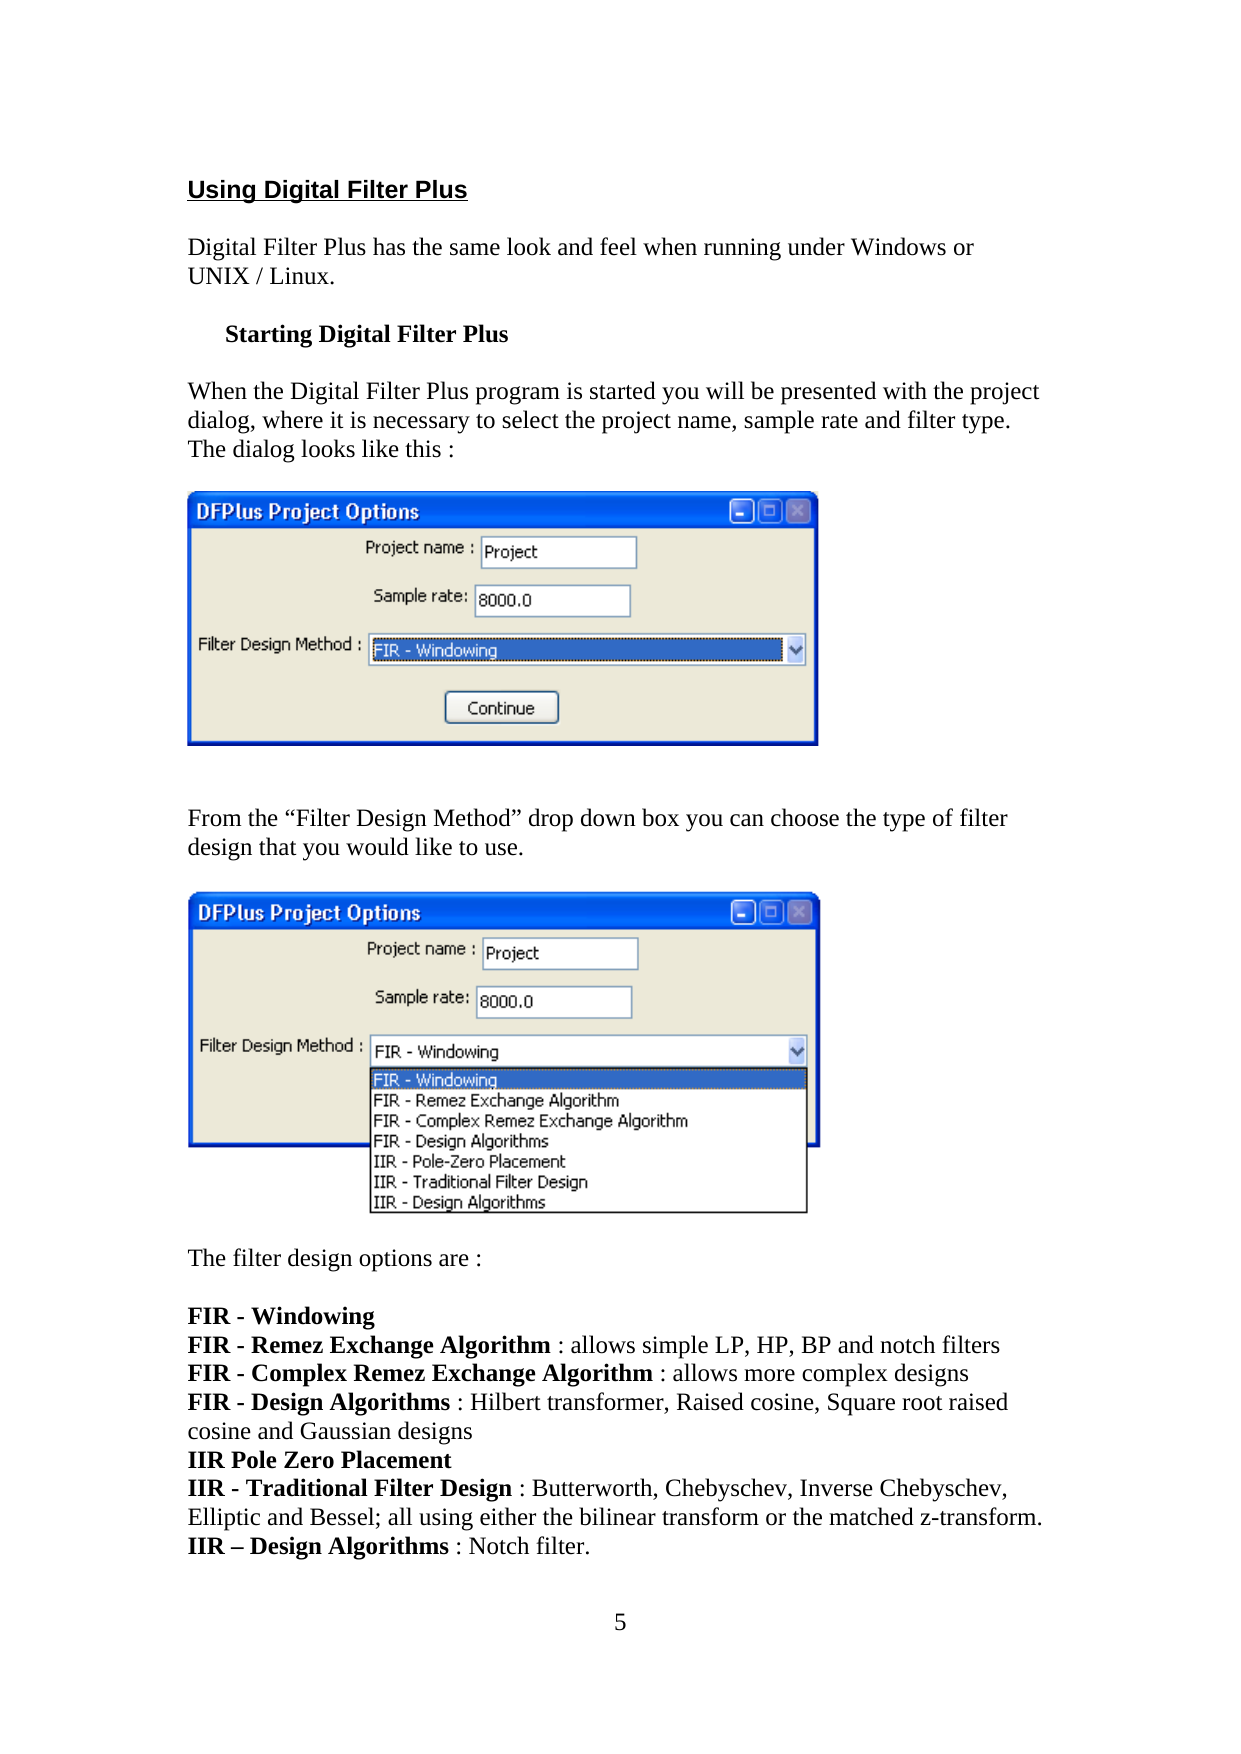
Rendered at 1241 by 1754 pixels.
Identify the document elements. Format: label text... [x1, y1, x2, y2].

text FIR - Design Algorithms : Hilbert transformer, Raised cosine, Square root raised cosine and Gaussian designs [187, 1387, 1053, 1445]
text IIR - Traditional Filter Design : Butterworth, Chebyschev, Inverse Chebyschev, Elliptic and Bessel; all using either the bilinear transform or the matched z-transform. [187, 1473, 1053, 1531]
subtitle Using Digital Filter Plus [187, 175, 1053, 204]
text FIR - Complex Remez Exchange Algorithm : allows more complex designs [187, 1358, 1053, 1387]
text When the Digital Filter Plus program is started you will be presented with the project dialog, where it is necessary to select the project name, sample rate and filter type. The dialog looks like this : [187, 376, 1053, 462]
text IIR – Design Algorithms : Notch filter. [187, 1531, 1053, 1560]
text FIR - Windowing [187, 1301, 1053, 1330]
picture [187, 491, 819, 746]
picture [187, 889, 822, 1215]
text The filter design options are : [187, 1243, 1053, 1272]
text FIR - Remez Exchange Algorithm : allows simple LP, HP, BP and notch filters [187, 1330, 1053, 1358]
text IIR Pole Zero Placement [187, 1445, 1053, 1473]
text From the “Filter Design Method” drop down box you can choose the type of filter design that you would like to use. [187, 803, 1053, 861]
subtitle Starting Digital Filter Plus [225, 319, 1053, 347]
text Digital Filter Plus has the same look and feel when running under Windows or UNIX / Linux. [187, 232, 1053, 290]
